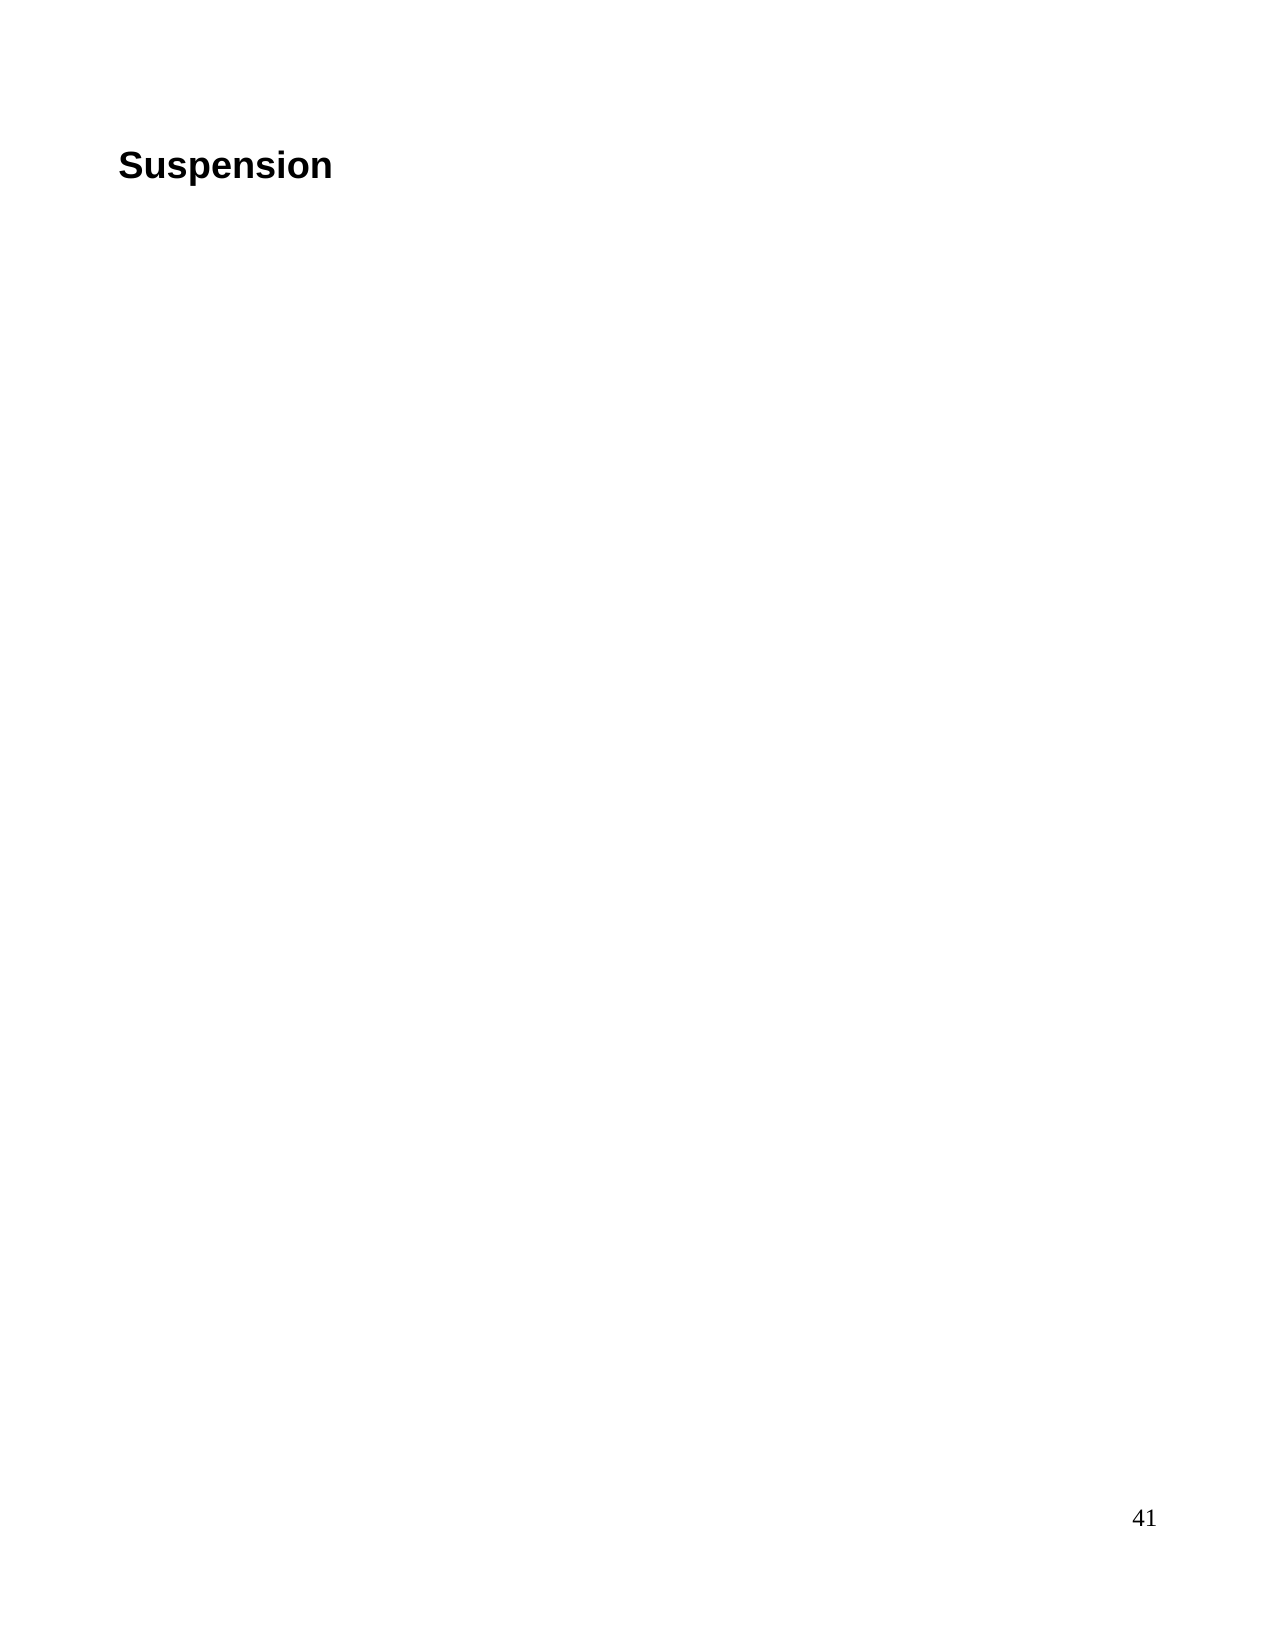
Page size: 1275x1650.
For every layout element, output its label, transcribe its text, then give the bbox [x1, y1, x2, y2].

subtitle Suspension [118, 143, 1157, 187]
